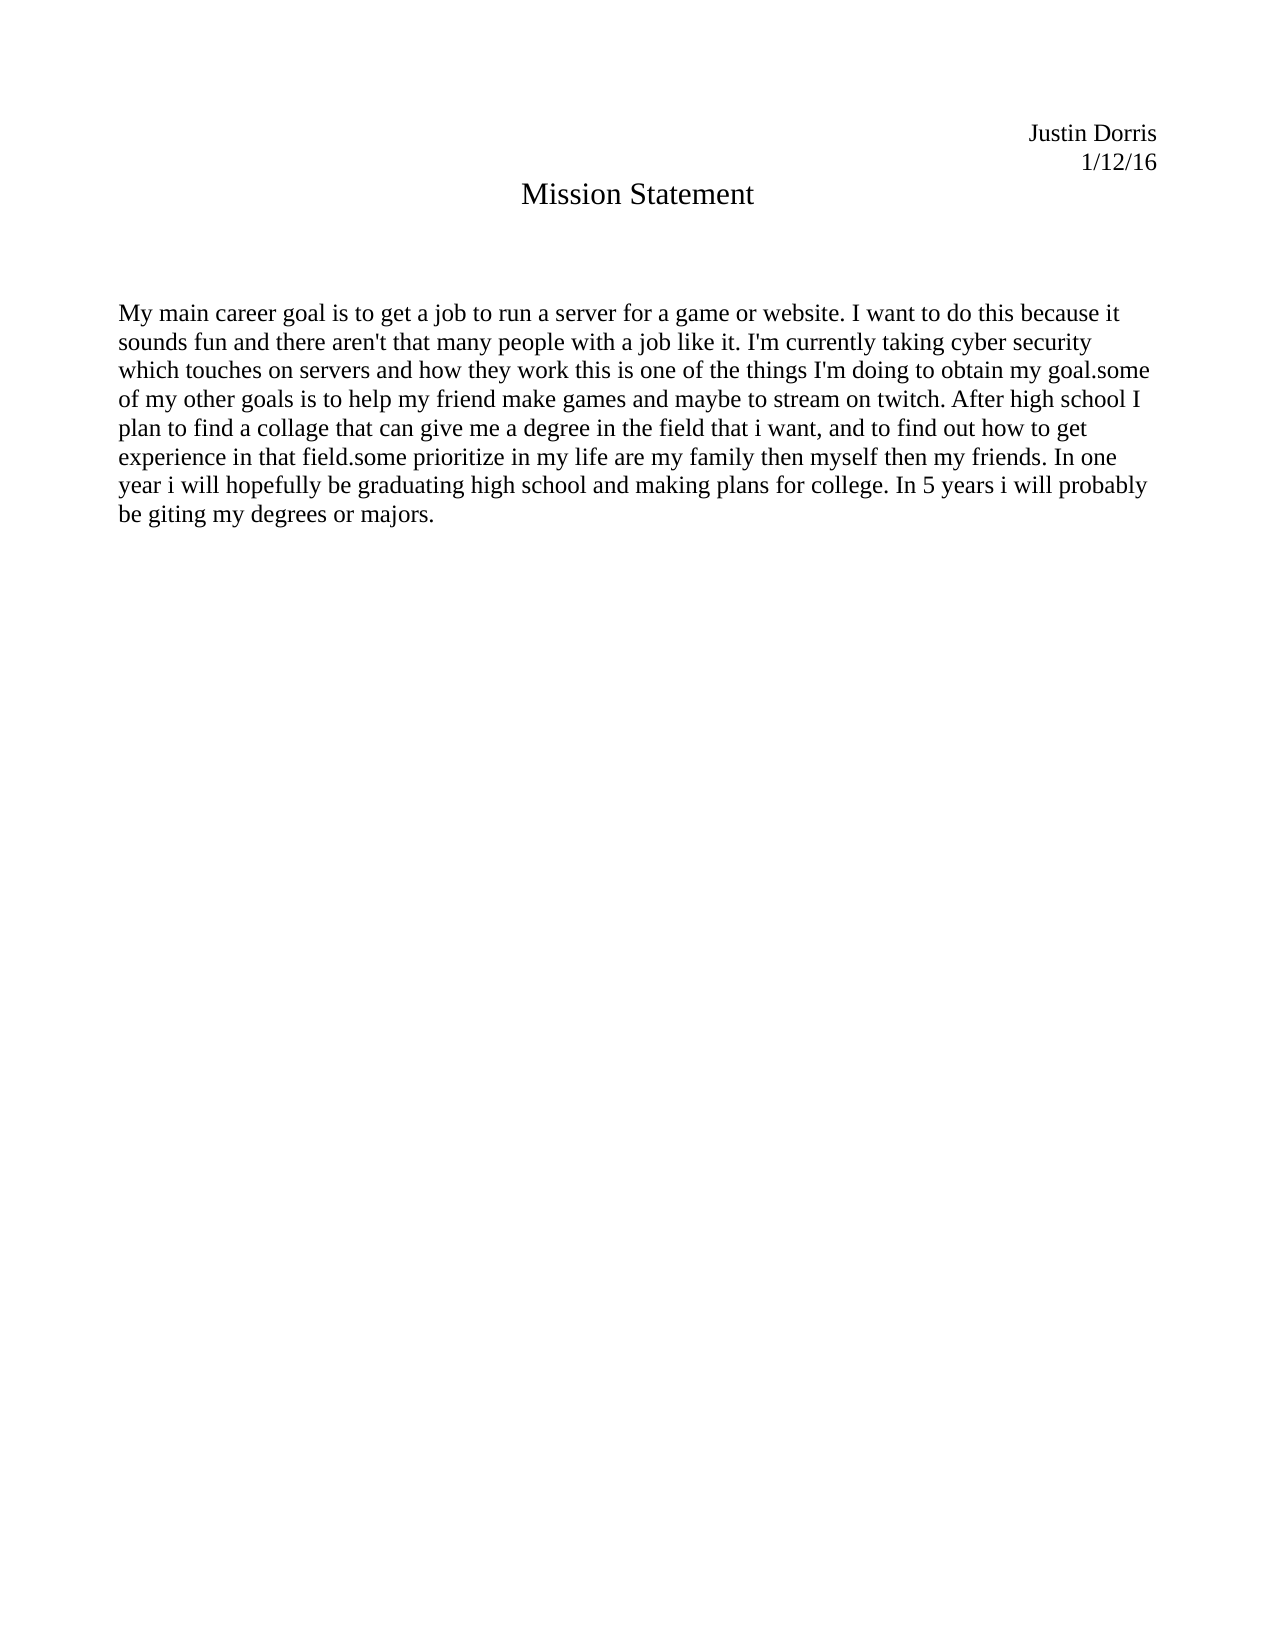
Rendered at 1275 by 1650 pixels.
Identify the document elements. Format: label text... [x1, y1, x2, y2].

text My main career goal is to get a job to run a server for a game or website. I want to do this because it sounds fun and there aren't that many people with a job like it. I'm currently taking cyber security which touches on servers and how they work this is one of the things I'm doing to obtain my goal.some of my other goals is to help my friend make games and maybe to stream on twitch. After high school I plan to find a collage that can give me a degree in the field that i want, and to find out how to get experience in that field.some prioritize in my life are my family then myself then my friends. In one year i will hopefully be graduating high school and making plans for college. In 5 years i will probably be giting my degrees or majors. [118, 298, 1157, 528]
text Mission Statement [118, 176, 1157, 212]
text Justin Dorris [118, 118, 1157, 147]
text 1/12/16 [118, 147, 1157, 176]
